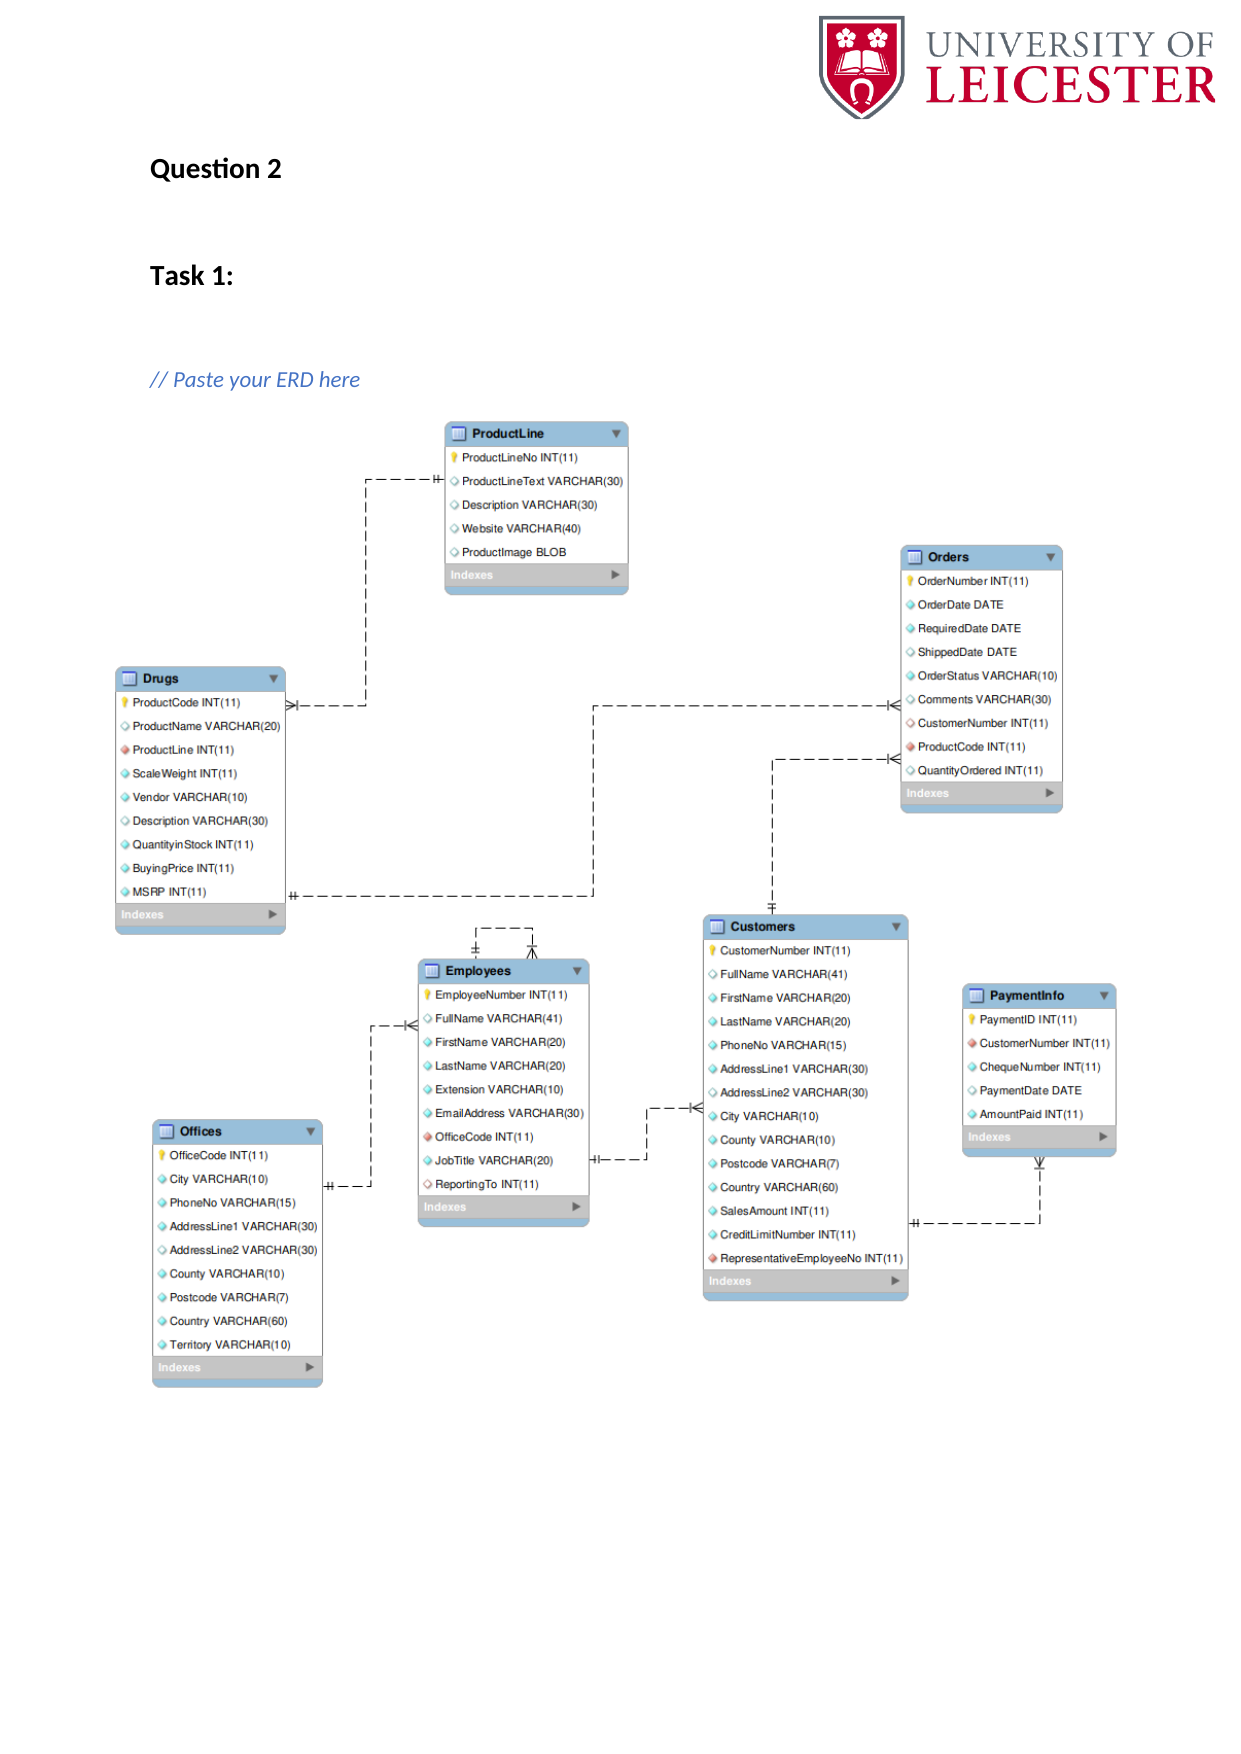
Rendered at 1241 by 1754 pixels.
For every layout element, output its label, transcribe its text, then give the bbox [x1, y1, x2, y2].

text // Paste your ERD here [150, 365, 1090, 393]
picture [110, 411, 1131, 1397]
text Question 2 [150, 150, 1090, 186]
text Task 1: [150, 257, 1090, 293]
picture [829, 15, 1220, 123]
